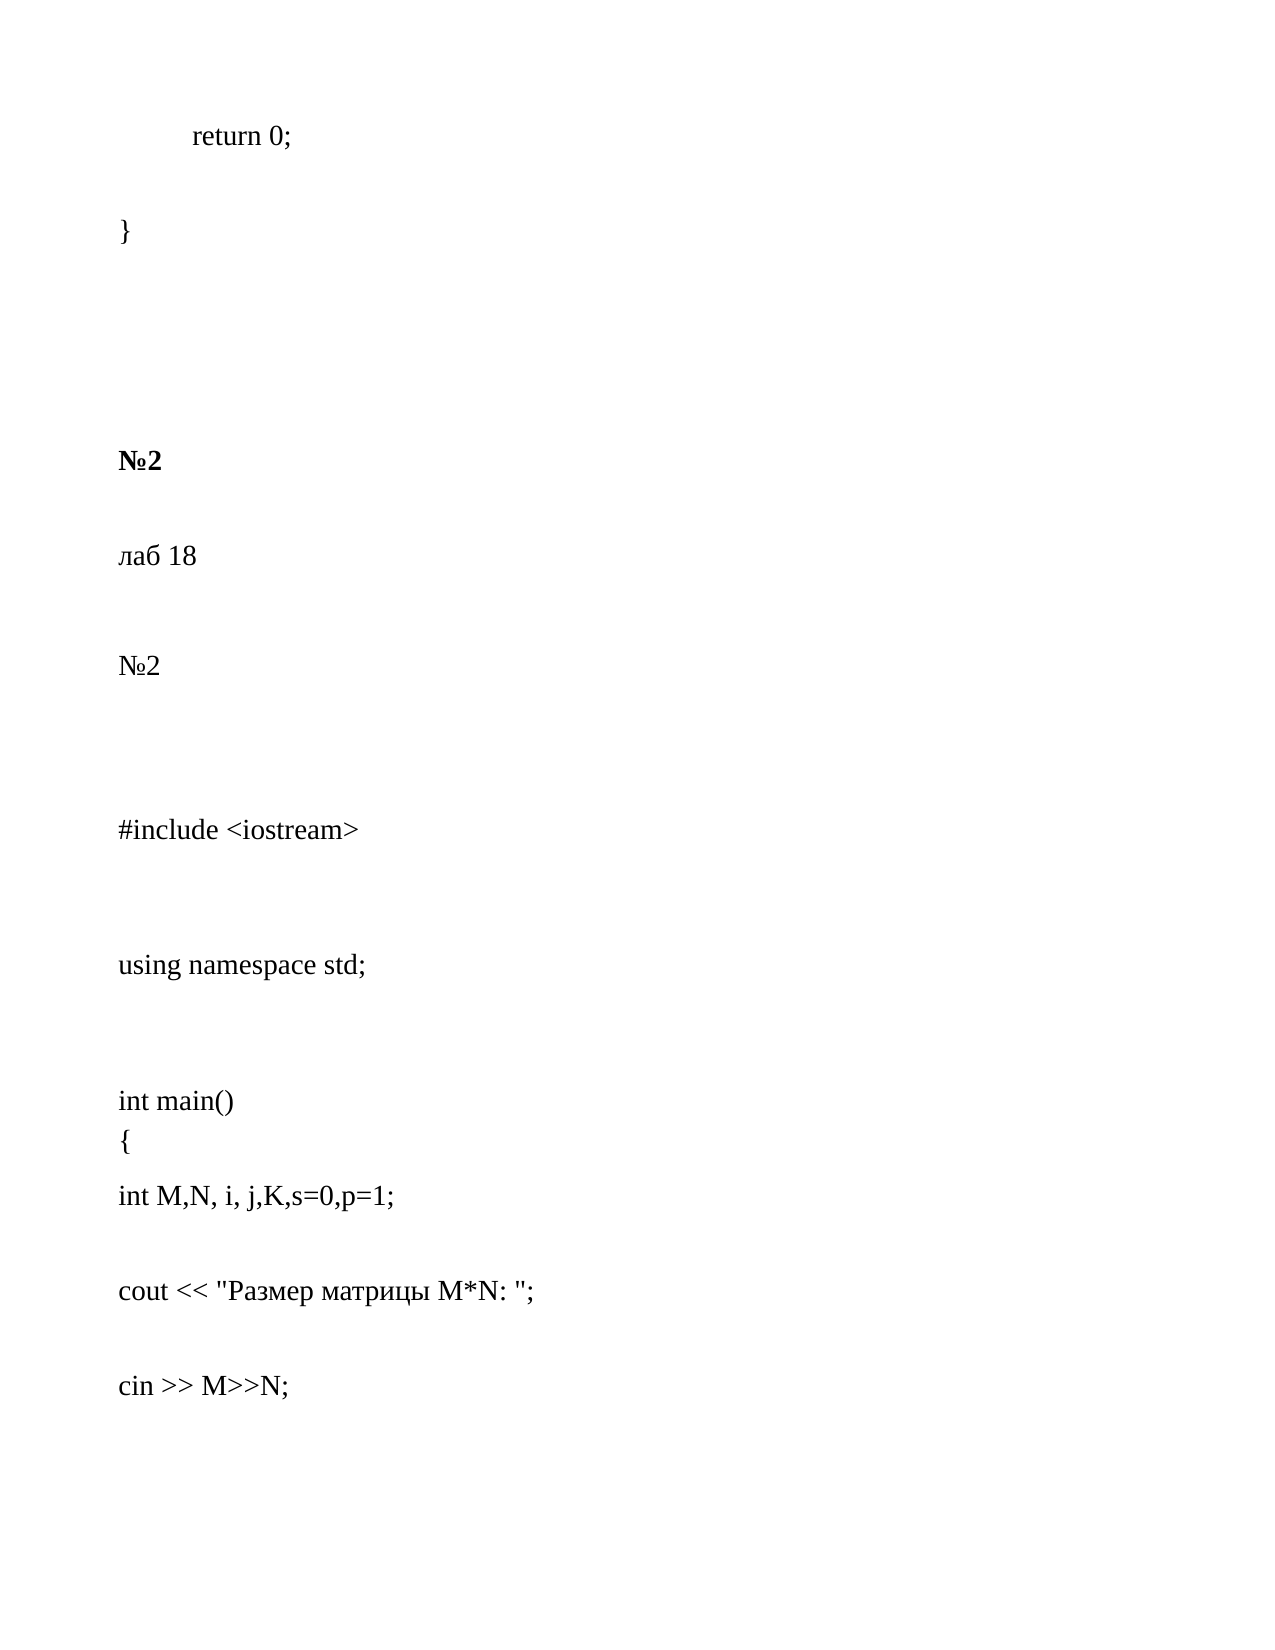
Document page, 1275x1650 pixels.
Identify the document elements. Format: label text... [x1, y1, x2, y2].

text #include <iostream> [118, 812, 1157, 926]
text using namespace std; [118, 947, 1157, 981]
text int main() { [118, 1002, 1157, 1156]
text int M,N, i, j,K,s=0,p=1; [118, 1178, 1157, 1251]
text лаб 18 [118, 498, 1157, 572]
text cout << "Размер матрицы М*N: "; [118, 1273, 1157, 1346]
text №2 [118, 648, 1157, 681]
text №2 [118, 443, 1157, 477]
text } [118, 173, 1157, 327]
text return 0; [118, 118, 1157, 152]
text cin >> M>>N; [118, 1368, 1157, 1482]
